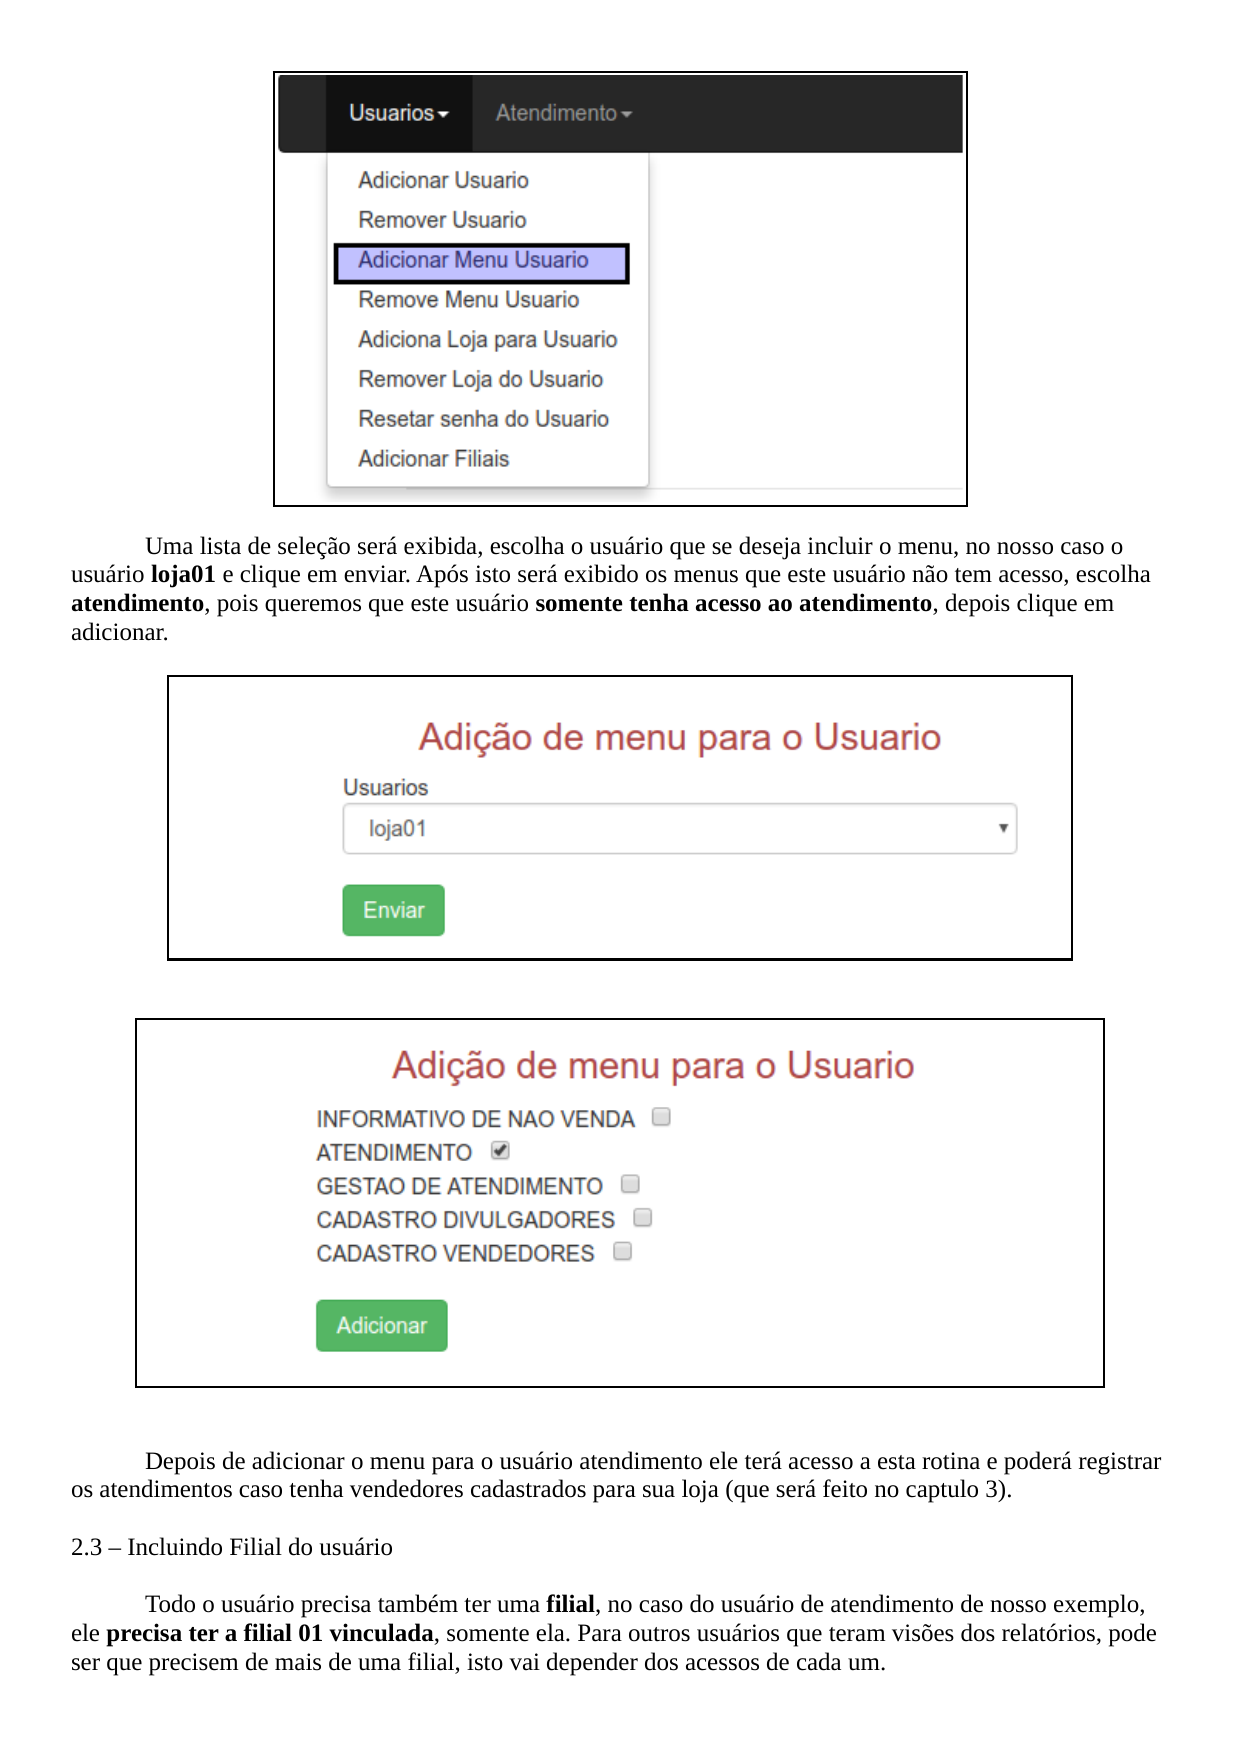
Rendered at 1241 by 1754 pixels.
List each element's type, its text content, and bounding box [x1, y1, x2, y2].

text Depois de adicionar o menu para o usuário atendimento ele terá acesso a esta rotina e poderá registrar os atendimentos caso tenha vendedores cadastrados para sua loja (que será feito no captulo 3). [71, 1446, 1169, 1503]
text Todo o usuário precisa também ter uma filial, no caso do usuário de atendimento de nosso exemplo, ele precisa ter a filial 01 vinculada, somente ela. Para outros usuários que teram visões dos relatórios, pode ser que precisem de mais de uma filial, isto vai depender dos acessos de cada um. [71, 1589, 1169, 1676]
text Uma lista de seleção será exibida, escolha o usuário que se deseja incluir o menu, no nosso caso o usuário loja01 e clique em enviar. Após isto será exibido os menus que este usuário não tem acesso, escolha atendimento, pois queremos que este usuário somente tenha acesso ao atendimento, depois clique em adicionar. [71, 531, 1169, 646]
picture [172, 679, 1069, 956]
text 2.3 – Incluindo Filial do usuário [71, 1532, 1169, 1561]
picture [277, 75, 963, 502]
picture [140, 1023, 1101, 1384]
